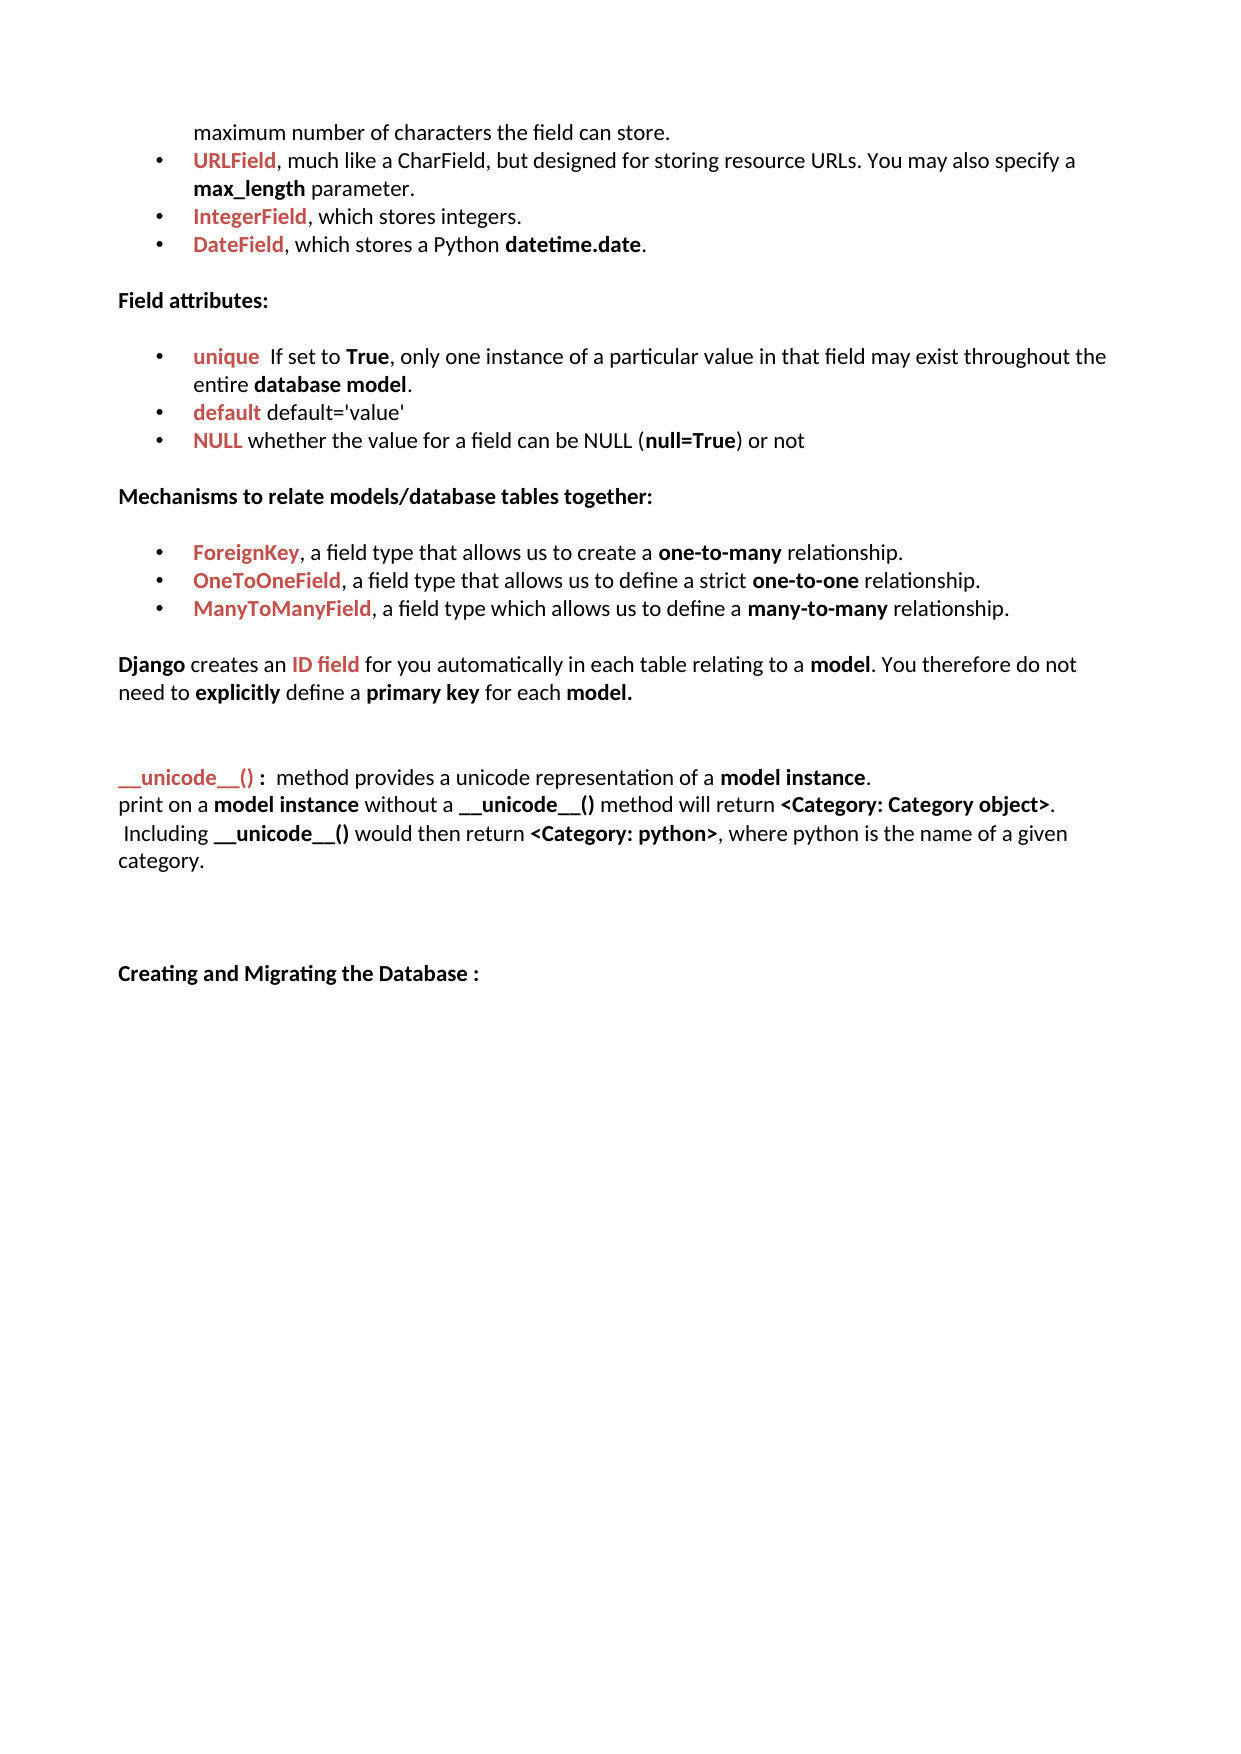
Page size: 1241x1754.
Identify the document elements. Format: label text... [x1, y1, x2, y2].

list ManyToManyField, a field type which allows us to define a many-to-many relationship. [156, 594, 1122, 622]
list OneToOneField, a field type that allows us to define a strict one-to-one relationship. [156, 566, 1122, 594]
list URLField, much like a CharField, but designed for storing resource URLs. You may also specify a max_length parameter. [156, 146, 1122, 202]
list DateField, which stores a Python datetime.date. [156, 230, 1122, 258]
text __unicode__() : method provides a unicode representation of a model instance. print on a model instance without a __unicode__() method will return <Category: Category object>. [118, 763, 1122, 819]
text Django creates an ID field for you automatically in each table relating to a model. You therefore do not need to explicitly define a primary key for each model. [118, 651, 1122, 707]
list NULL whether the value for a field can be NULL (null=True) or not [156, 426, 1122, 454]
text Field attributes: [118, 286, 1122, 314]
list maximum number of characters the field can store. [156, 118, 1122, 146]
list ForeignKey, a field type that allows us to create a one-to-many relationship. [156, 538, 1122, 566]
list default default='value' [156, 398, 1122, 426]
list IntegerField, which stores integers. [156, 202, 1122, 230]
text Creating and Migrating the Database : [118, 959, 1122, 987]
text Including __unicode__() would then return <Category: python>, where python is the name of a given category. [118, 819, 1122, 875]
list unique If set to True, only one instance of a particular value in that field may exist throughout the entire database model. [156, 342, 1122, 398]
text Mechanisms to relate models/database tables together: [118, 482, 1122, 510]
